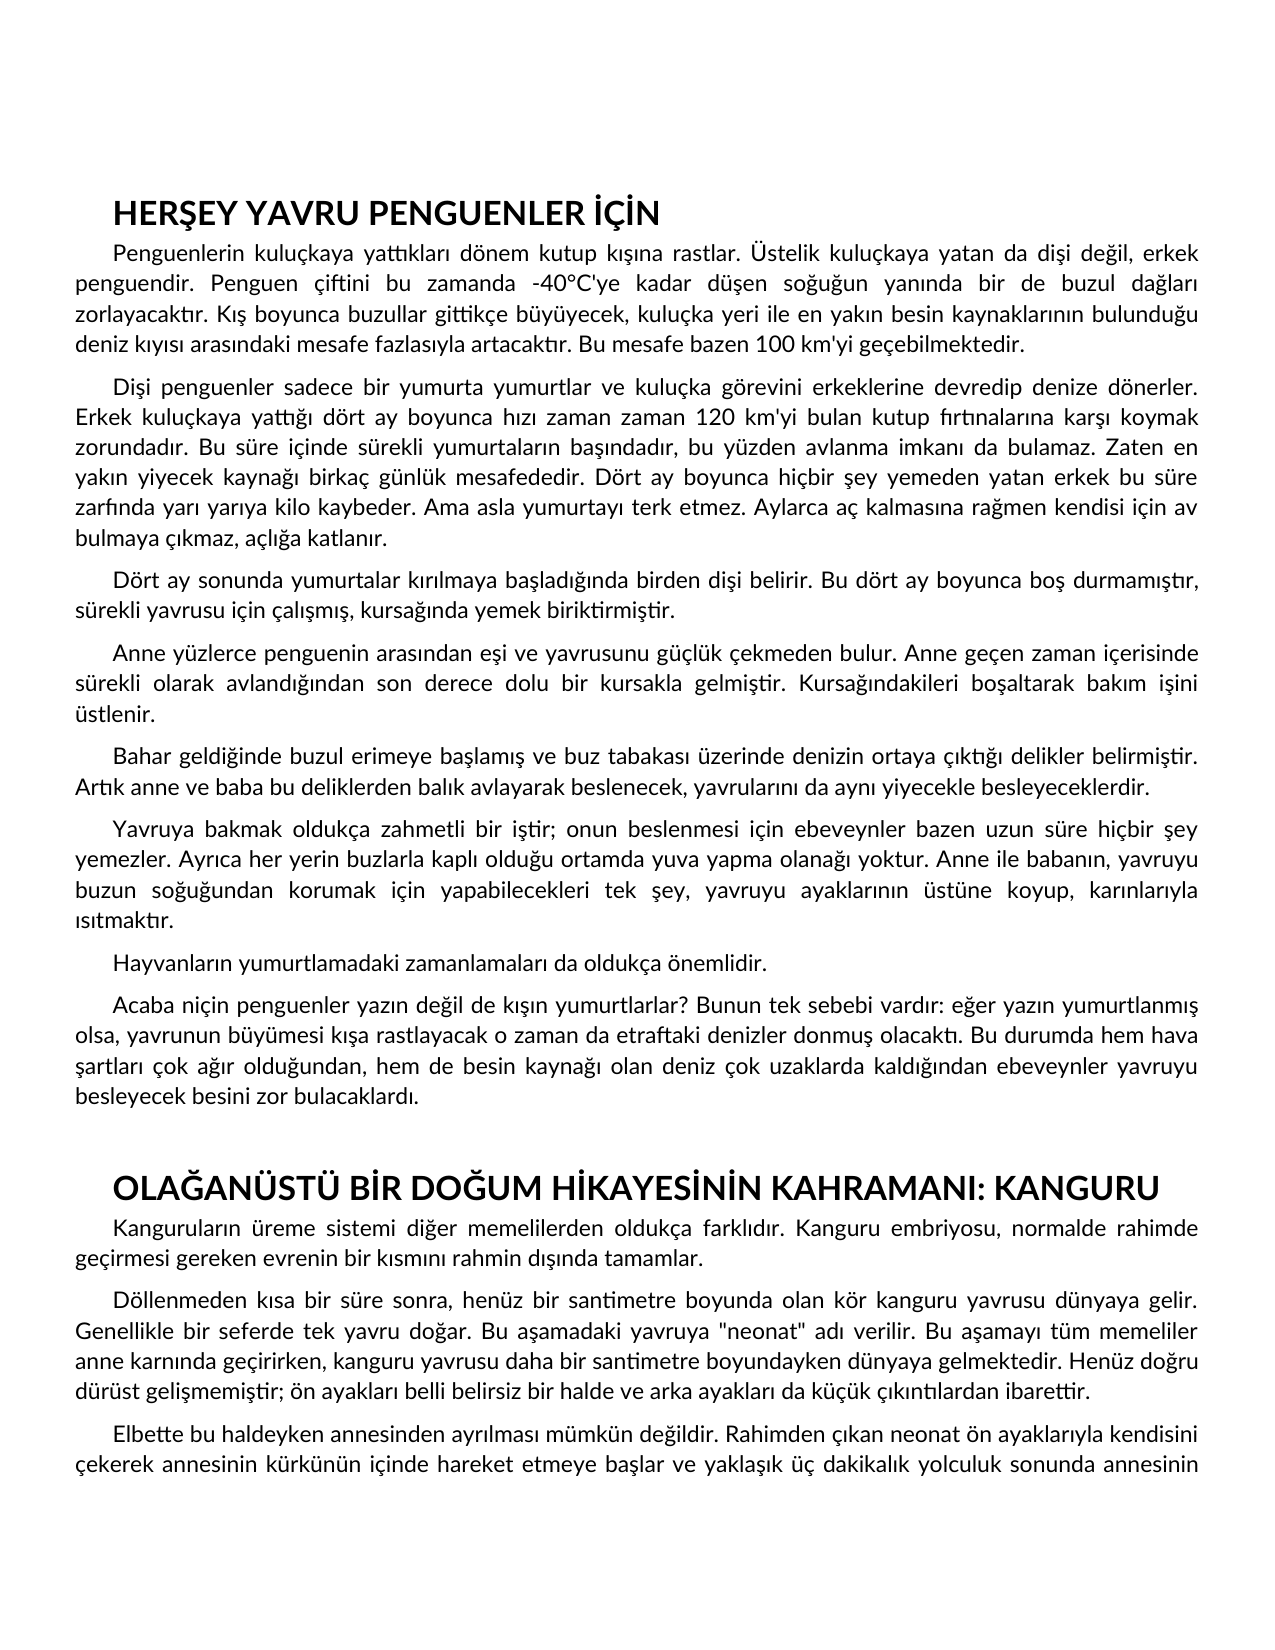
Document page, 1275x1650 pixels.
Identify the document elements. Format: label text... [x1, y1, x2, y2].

subtitle OLAĞANÜSTÜ BİR DOĞUM HİKAYESİNİN KAHRAMANI: KANGURU [112, 1167, 1200, 1207]
text Bahar geldiğinde buzul erimeye başlamış ve buz tabakası üzerinde denizin ortaya çıktığı delikler belirmiştir. Artık anne ve baba bu deliklerden balık avlayarak beslenecek, yavrularını da aynı yiyecekle besleyeceklerdir. [75, 742, 1200, 800]
text Anne yüzlerce penguenin arasından eşi ve yavrusunu güçlük çekmeden bulur. Anne geçen zaman içerisinde sürekli olarak avlandığından son derece dolu bir kursakla gelmiştir. Kursağındakileri boşaltarak bakım işini üstlenir. [75, 639, 1200, 727]
text Yavruya bakmak oldukça zahmetli bir iştir; onun beslenmesi için ebeveynler bazen uzun süre hiçbir şey yemezler. Ayrıca her yerin buzlarla kaplı olduğu ortamda yuva yapma olanağı yoktur. Anne ile babanın, yavruyu buzun soğuğundan korumak için yapabilecekleri tek şey, yavruyu ayaklarının üstüne koyup, karınlarıyla ısıtmaktır. [75, 815, 1200, 933]
text Dişi penguenler sadece bir yumurta yumurtlar ve kuluçka görevini erkeklerine devredip denize dönerler. Erkek kuluçkaya yattığı dört ay boyunca hızı zaman zaman 120 km'yi bulan kutup fırtınalarına karşı koymak zorundadır. Bu süre içinde sürekli yumurtaların başındadır, bu yüzden avlanma imkanı da bulamaz. Zaten en yakın yiyecek kaynağı birkaç günlük mesafededir. Dört ay boyunca hiçbir şey yemeden yatan erkek bu süre zarfında yarı yarıya kilo kaybeder. Ama asla yumurtayı terk etmez. Aylarca aç kalmasına rağmen kendisi için av bulmaya çıkmaz, açlığa katlanır. [75, 372, 1200, 551]
text Kanguruların üreme sistemi diğer memelilerden oldukça farklıdır. Kanguru embriyosu, normalde rahimde geçirmesi gereken evrenin bir kısmını rahmin dışında tamamlar. [75, 1213, 1200, 1271]
text Elbette bu haldeyken annesinden ayrılması mümkün değildir. Rahimden çıkan neonat ön ayaklarıyla kendisini çekerek annesinin kürkünün içinde hareket etmeye başlar ve yaklaşık üç dakikalık yolculuk sonunda annesinin [75, 1419, 1200, 1477]
text Acaba niçin penguenler yazın değil de kışın yumurtlarlar? Bunun tek sebebi vardır: eğer yazın yumurtlanmış olsa, yavrunun büyümesi kışa rastlayacak o zaman da etraftaki denizler donmuş olacaktı. Bu durumda hem hava şartları çok ağır olduğundan, hem de besin kaynağı olan deniz çok uzaklarda kaldığından ebeveynler yavruyu besleyecek besini zor bulacaklardı. [75, 991, 1200, 1109]
text Döllenmeden kısa bir süre sonra, henüz bir santimetre boyunda olan kör kanguru yavrusu dünyaya gelir. Genellikle bir seferde tek yavru doğar. Bu aşamadaki yavruya "neonat" adı verilir. Bu aşamayı tüm memeliler anne karnında geçirirken, kanguru yavrusu daha bir santimetre boyundayken dünyaya gelmektedir. Henüz doğru dürüst gelişmemiştir; ön ayakları belli belirsiz bir halde ve arka ayakları da küçük çıkıntılardan ibarettir. [75, 1286, 1200, 1404]
subtitle HERŞEY YAVRU PENGUENLER İÇİN [112, 193, 1200, 233]
text Dört ay sonunda yumurtalar kırılmaya başladığında birden dişi belirir. Bu dört ay boyunca boş durmamıştır, sürekli yavrusu için çalışmış, kursağında yemek biriktirmiştir. [75, 566, 1200, 624]
text Hayvanların yumurtlamadaki zamanlamaları da oldukça önemlidir. [75, 948, 1200, 976]
text Penguenlerin kuluçkaya yattıkları dönem kutup kışına rastlar. Üstelik kuluçkaya yatan da dişi değil, erkek penguendir. Penguen çiftini bu zamanda -40°C'ye kadar düşen soğuğun yanında bir de buzul dağları zorlayacaktır. Kış boyunca buzullar gittikçe büyüyecek, kuluçka yeri ile en yakın besin kaynaklarının bulunduğu deniz kıyısı arasındaki mesafe fazlasıyla artacaktır. Bu mesafe bazen 100 km'yi geçebilmektedir. [75, 239, 1200, 357]
